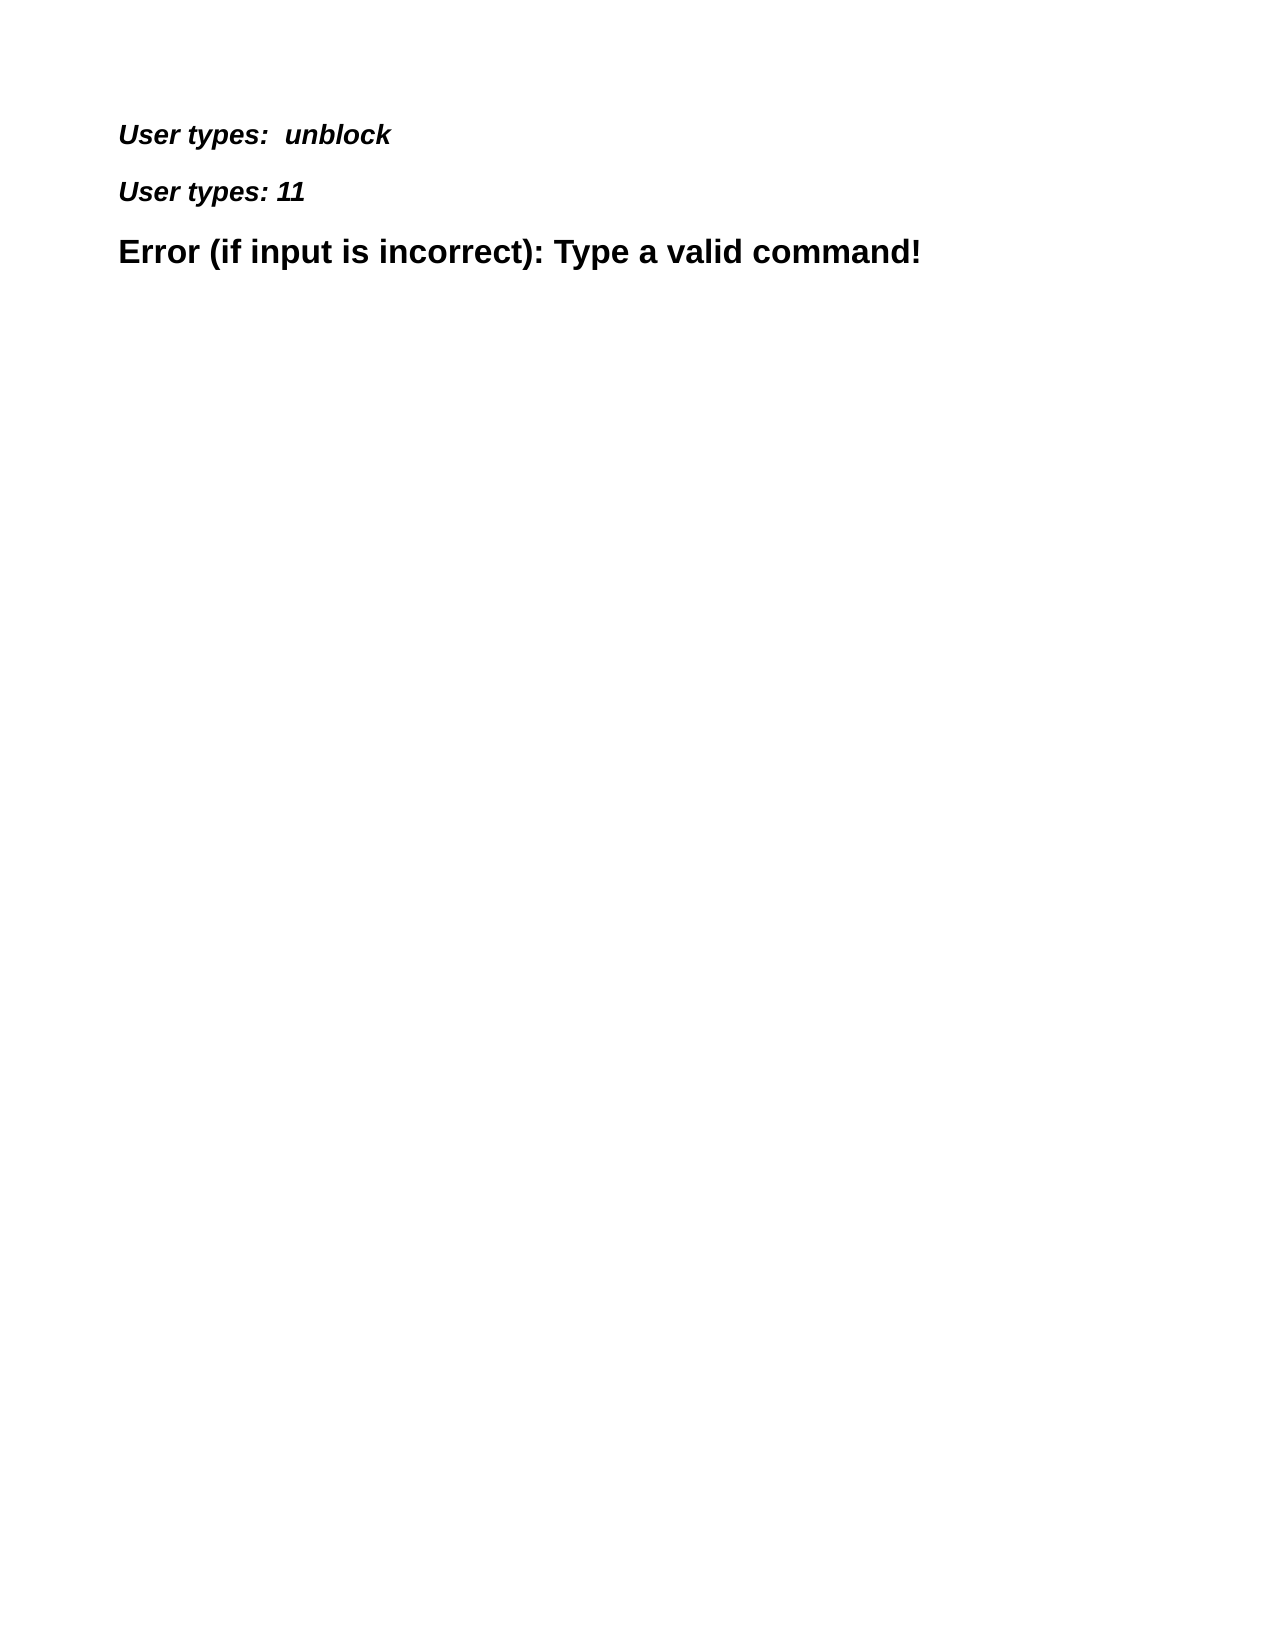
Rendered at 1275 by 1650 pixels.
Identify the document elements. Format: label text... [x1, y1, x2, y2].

subtitle User types: 11 [118, 175, 1157, 207]
subtitle User types: unblock [118, 118, 1157, 150]
subtitle Error (if input is incorrect): Type a valid command! [118, 232, 1157, 271]
